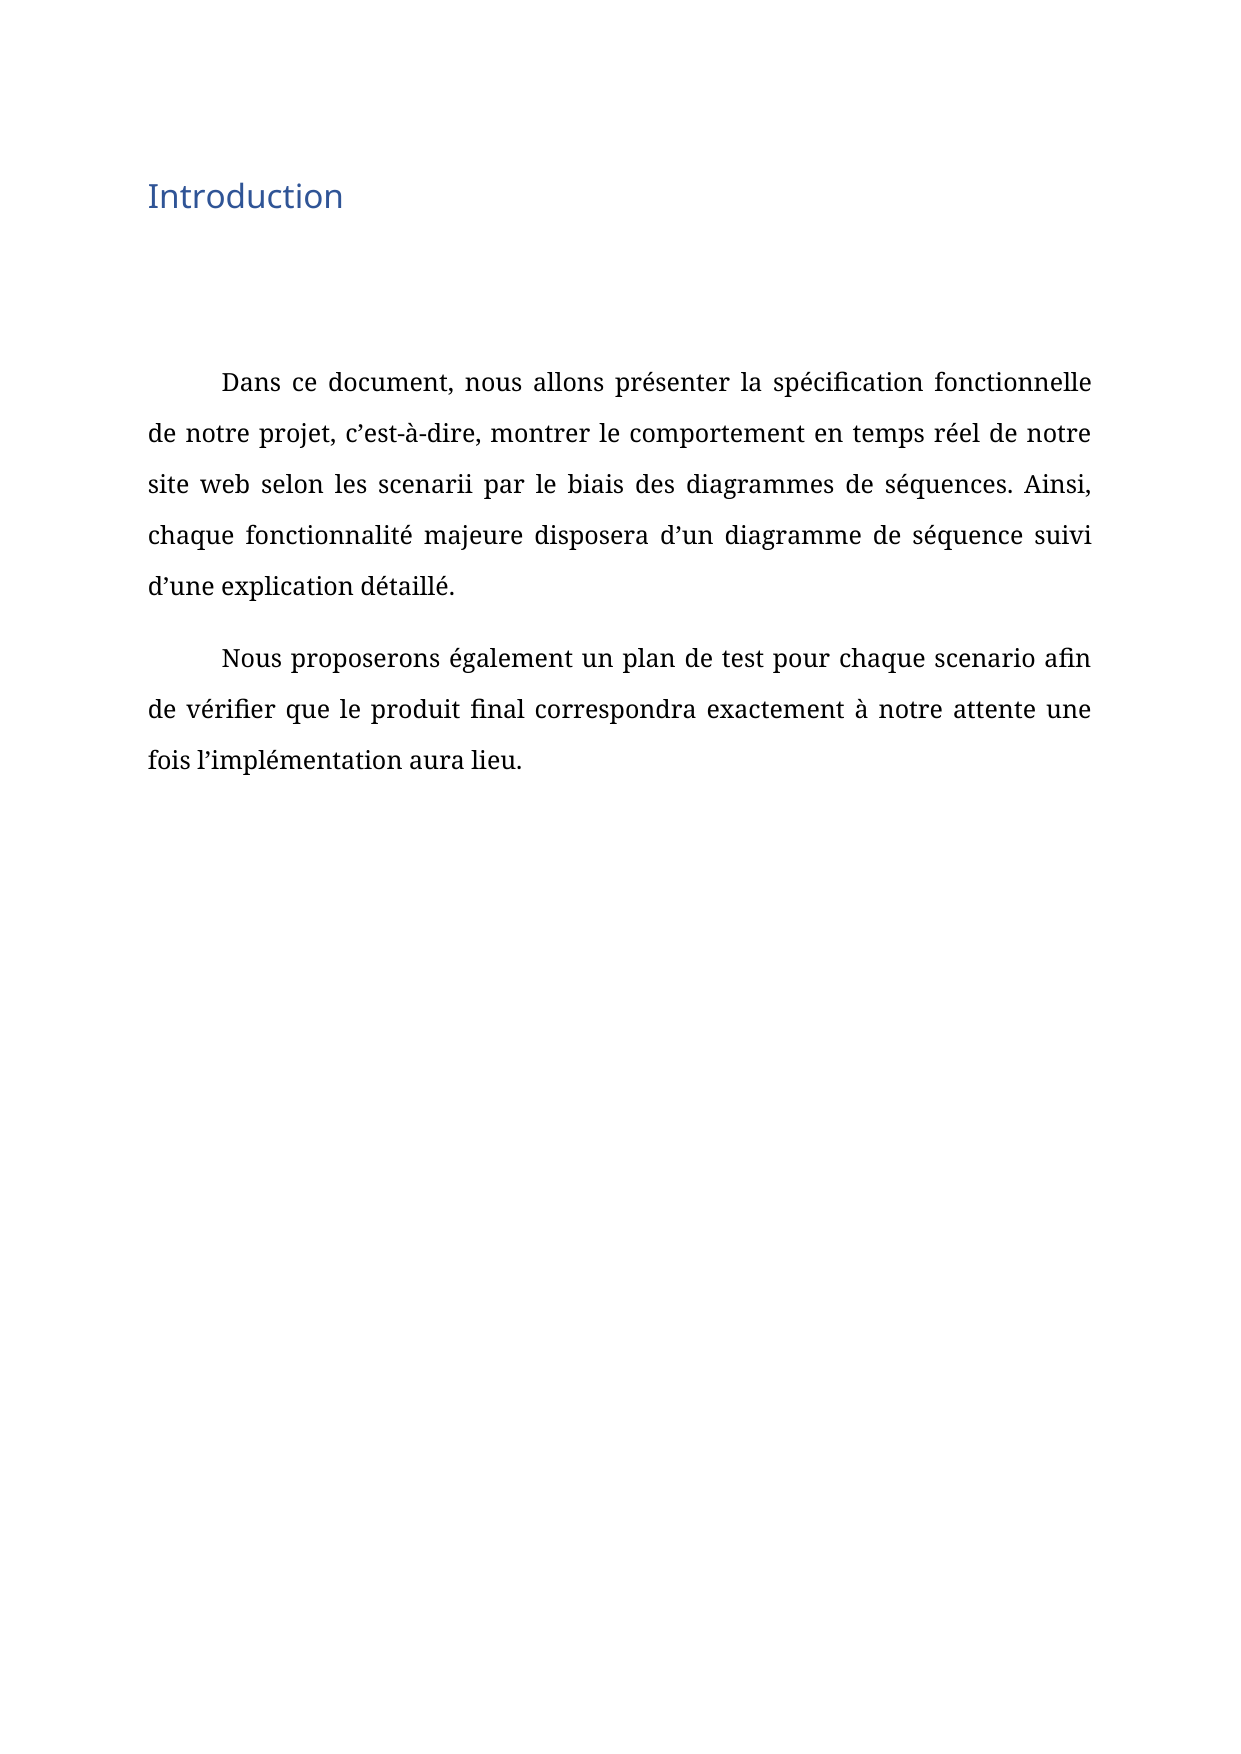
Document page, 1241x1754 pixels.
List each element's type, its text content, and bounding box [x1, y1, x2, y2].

subtitle Introduction [148, 173, 1093, 218]
text Nous proposerons également un plan de test pour chaque scenario afin de vérifier que le produit final correspondra exactement à notre attente une fois l’implémentation aura lieu. [148, 641, 1093, 777]
text Dans ce document, nous allons présenter la spécification fonctionnelle de notre projet, c’est-à-dire, montrer le comportement en temps réel de notre site web selon les scenarii par le biais des diagrammes de séquences. Ainsi, chaque fonctionnalité majeure disposera d’un diagramme de séquence suivi d’une explication détaillé. [148, 364, 1093, 603]
